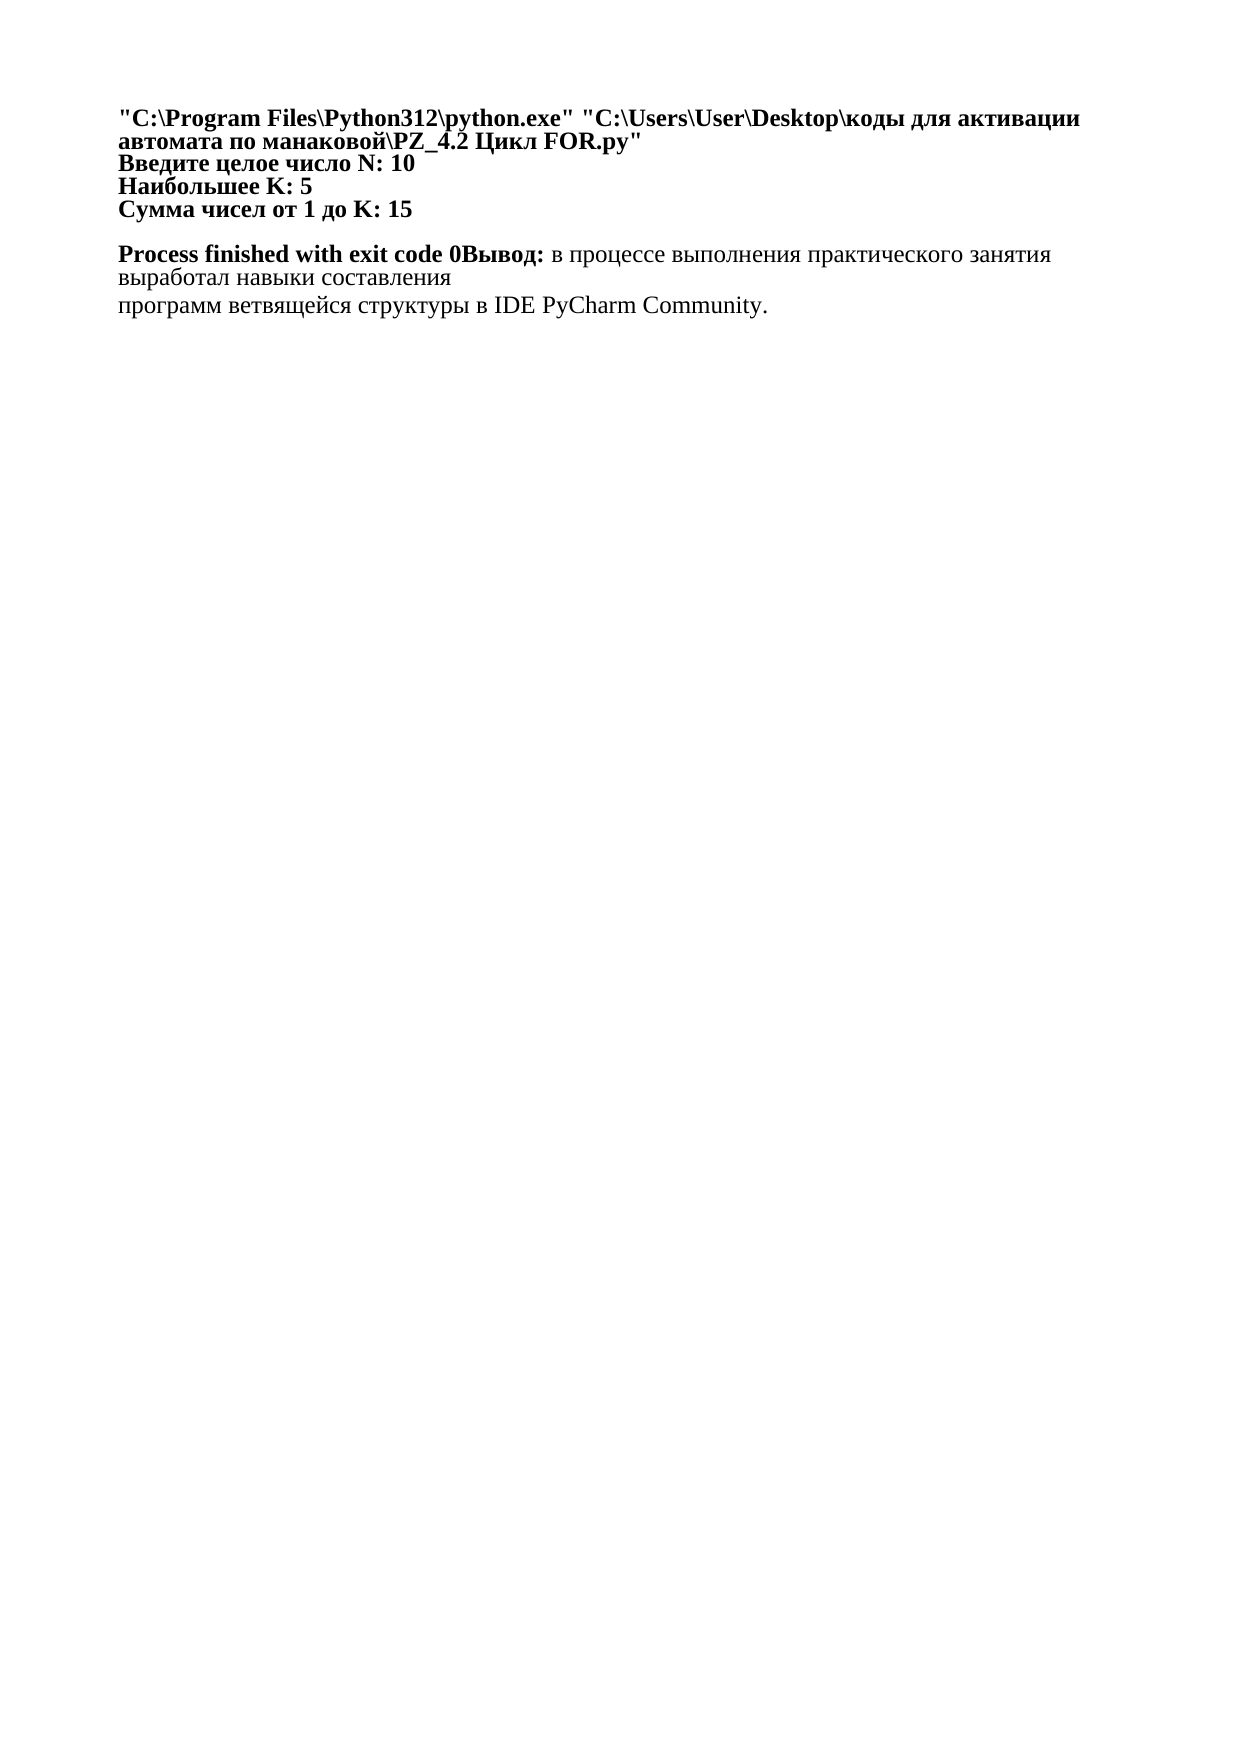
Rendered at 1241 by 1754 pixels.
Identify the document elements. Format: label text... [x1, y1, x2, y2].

text "C:\Program Files\Python312\python.exe" "C:\Users\User\Desktop\коды для активации автомата по манаковой\PZ_4.2 Цикл FOR.py" [118, 108, 1136, 154]
text Process finished with exit code 0Вывод: в процессе выполнения практического занятия выработал навыки составления [118, 244, 1136, 290]
text программ ветвящейся структуры в IDE PyCharm Community. [118, 290, 1136, 319]
text Введите целое число N: 10 [118, 154, 1136, 176]
text Сумма чисел от 1 до K: 15 [118, 199, 1136, 222]
text Наибольшее K: 5 [118, 176, 1136, 199]
